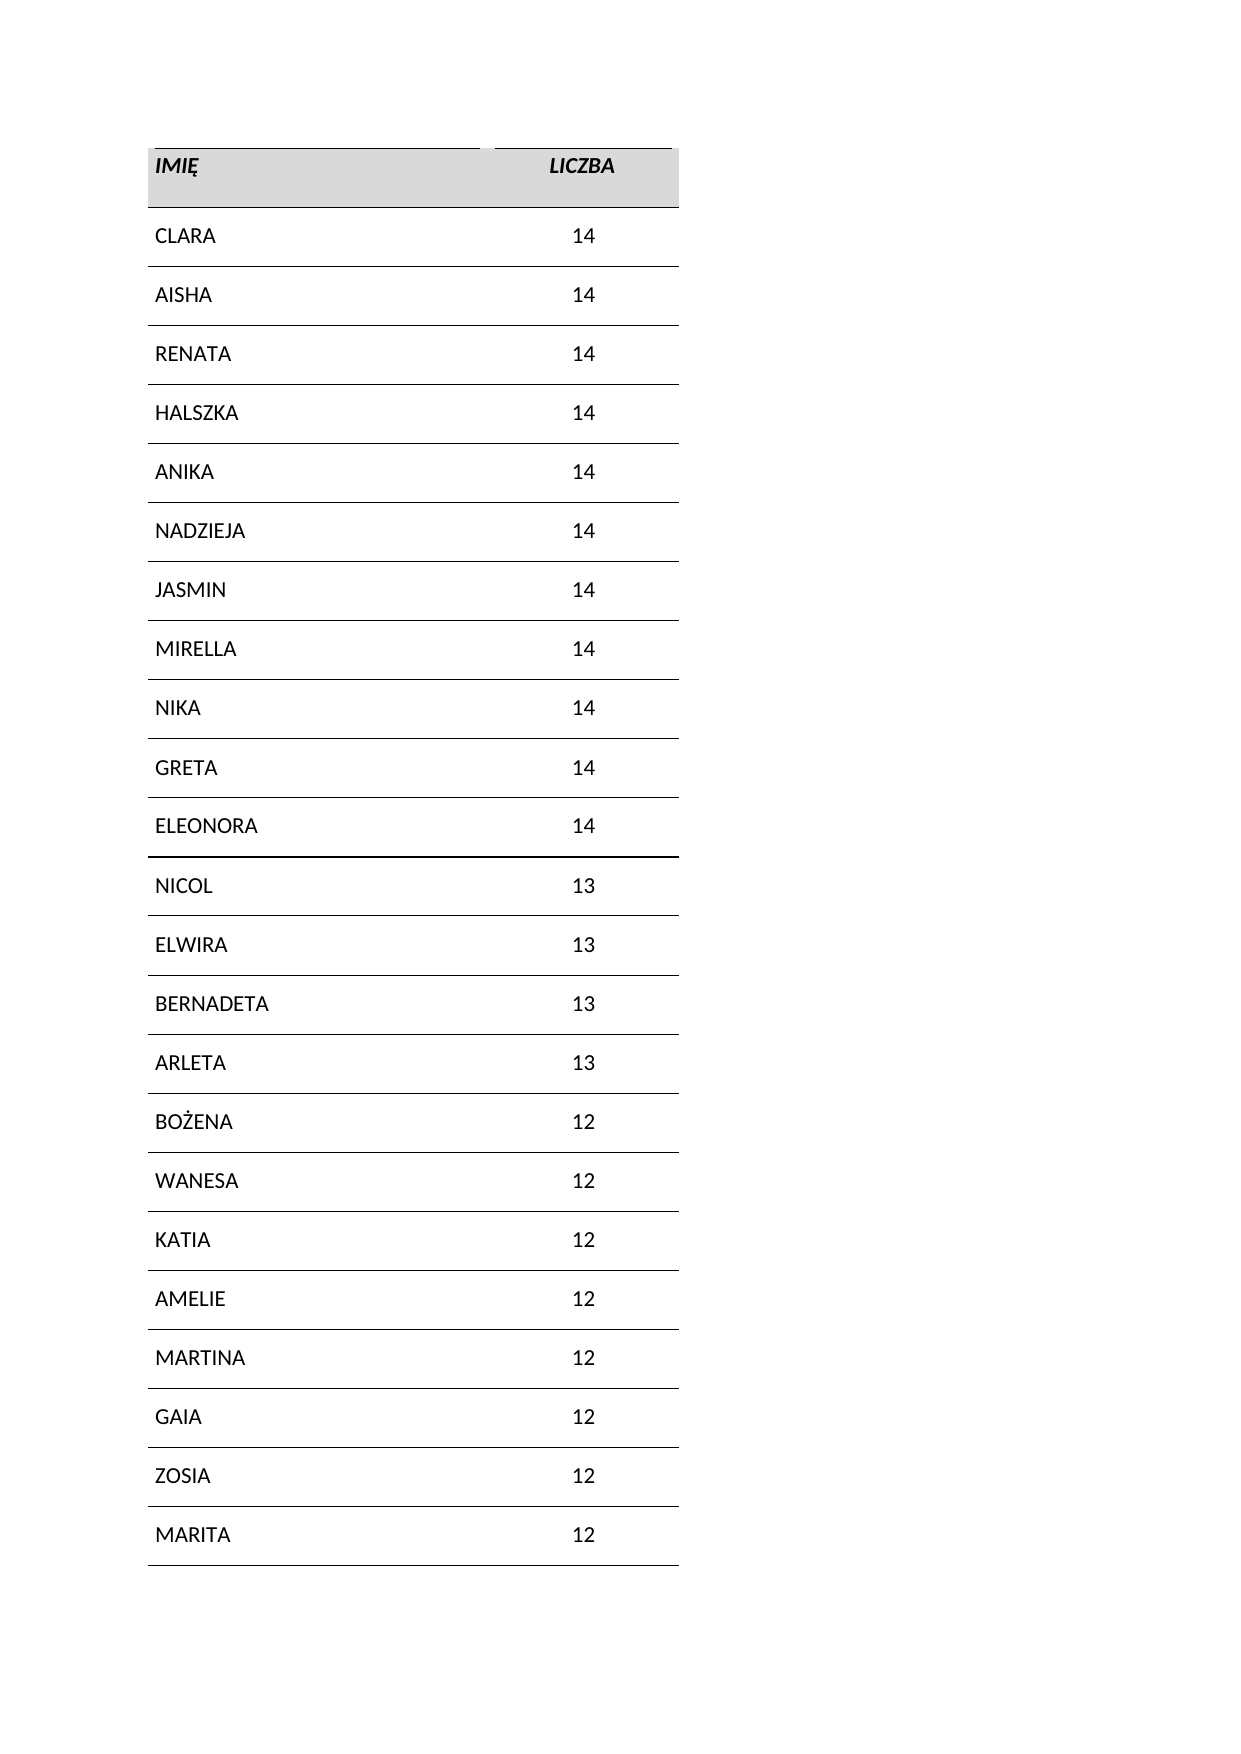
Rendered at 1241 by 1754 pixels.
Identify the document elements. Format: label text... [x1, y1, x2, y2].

table_cell MARTINA [148, 1330, 487, 1388]
table_cell RENATA [148, 326, 487, 384]
table_cell 12 [487, 1094, 679, 1152]
table_cell GAIA [148, 1389, 487, 1447]
table_cell 14 [487, 562, 679, 620]
table_cell NADZIEJA [148, 503, 487, 561]
table_cell KATIA [148, 1212, 487, 1270]
table_cell NIKA [148, 680, 487, 738]
table_cell 12 [487, 1389, 679, 1447]
table_cell 12 [487, 1271, 679, 1329]
table_cell 14 [487, 503, 679, 561]
table_cell 13 [487, 858, 679, 915]
table_cell 14 [487, 326, 679, 384]
table_cell ELEONORA [148, 798, 487, 856]
table_cell 12 [487, 1330, 679, 1388]
table_cell BOŻENA [148, 1094, 487, 1152]
table_cell ARLETA [148, 1035, 487, 1093]
table_cell 14 [487, 621, 679, 679]
table_cell 12 [487, 1448, 679, 1506]
table_cell 13 [487, 916, 679, 974]
table_cell ELWIRA [148, 916, 487, 974]
table_cell 14 [487, 798, 679, 856]
table_cell 13 [487, 976, 679, 1033]
table_cell 12 [487, 1507, 679, 1565]
table_cell CLARA [148, 208, 487, 266]
table_cell GRETA [148, 739, 487, 797]
table_cell BERNADETA [148, 976, 487, 1033]
table_cell 14 [487, 739, 679, 797]
table_cell 13 [487, 1035, 679, 1093]
table_header IMIĘ [148, 148, 487, 207]
table_cell ZOSIA [148, 1448, 487, 1506]
table_cell ANIKA [148, 444, 487, 502]
table_cell 14 [487, 208, 679, 266]
table_cell MIRELLA [148, 621, 487, 679]
table_cell 12 [487, 1153, 679, 1211]
table_cell HALSZKA [148, 385, 487, 443]
table_cell WANESA [148, 1153, 487, 1211]
table_cell AISHA [148, 267, 487, 325]
table_cell AMELIE [148, 1271, 487, 1329]
table_cell 14 [487, 680, 679, 738]
table_cell NICOL [148, 858, 487, 915]
table_cell 14 [487, 385, 679, 443]
table_cell 12 [487, 1212, 679, 1270]
table_header LICZBA [487, 148, 679, 207]
table_cell MARITA [148, 1507, 487, 1565]
table_cell 14 [487, 267, 679, 325]
table_cell JASMIN [148, 562, 487, 620]
table_cell 14 [487, 444, 679, 502]
